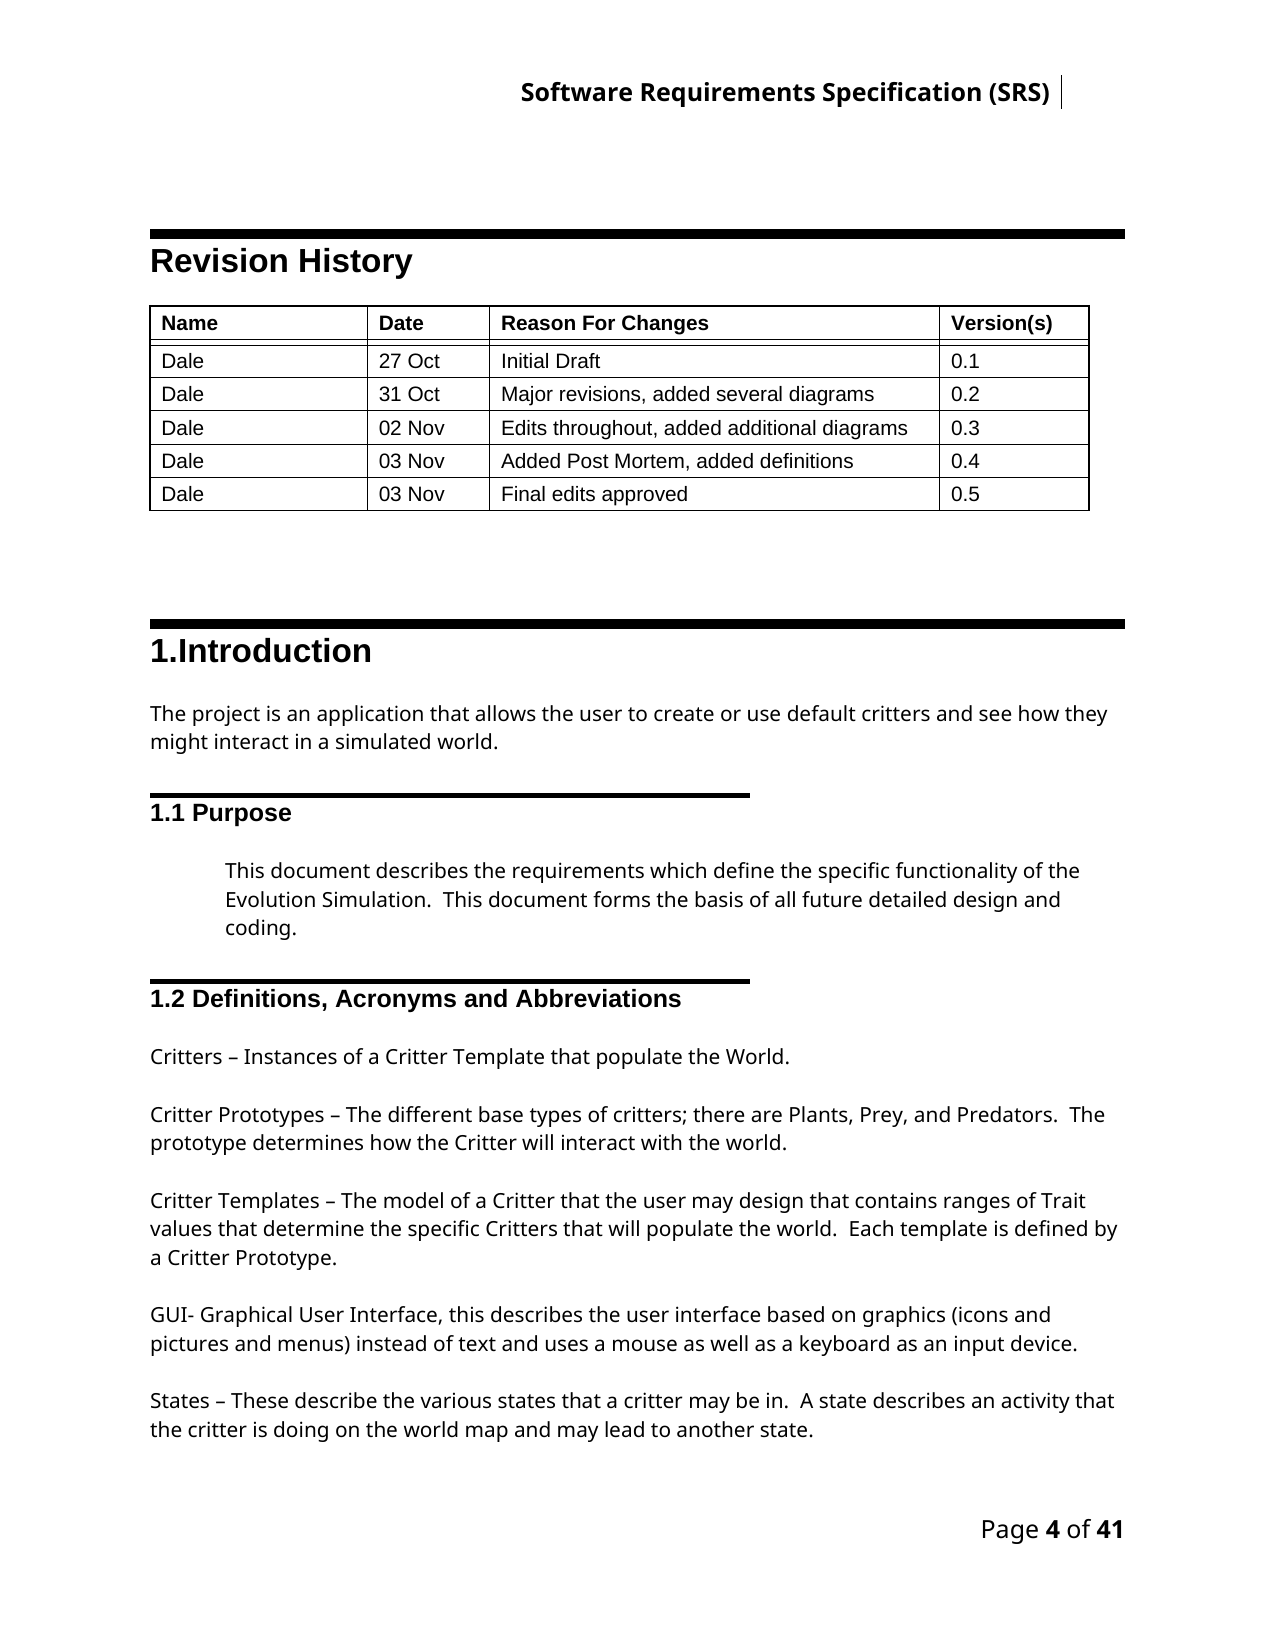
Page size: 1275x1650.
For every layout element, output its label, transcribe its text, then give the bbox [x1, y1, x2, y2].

table_cell 02 Nov [368, 411, 489, 443]
table_cell Added Post Mortem, added definitions [490, 445, 939, 477]
table_cell [368, 340, 489, 345]
text Critter Prototypes – The different base types of critters; there are Plants, Prey, and Predators. The prototype determines how the Critter will interact with the world. [150, 1100, 1125, 1157]
table_header Date [368, 307, 489, 339]
table_header Version(s) [940, 307, 1088, 339]
table_cell 0.5 [940, 478, 1088, 510]
table_cell [151, 340, 367, 345]
text Critters – Instances of a Critter Template that populate the World. [150, 1042, 1125, 1071]
table_cell Dale [151, 378, 367, 410]
text This document describes the requirements which define the specific functionality of the Evolution Simulation. This document forms the basis of all future detailed design and coding. [225, 856, 1125, 942]
table_cell Dale [151, 346, 367, 377]
table_cell 27 Oct [368, 346, 489, 377]
table_cell Edits throughout, added additional diagrams [490, 411, 939, 443]
table_cell 0.4 [940, 445, 1088, 477]
table_cell Initial Draft [490, 346, 939, 377]
table_cell [940, 340, 1088, 345]
table_cell 03 Nov [368, 445, 489, 477]
table_cell 03 Nov [368, 478, 489, 510]
table_cell Dale [151, 411, 367, 443]
subtitle Revision History [150, 239, 1125, 280]
table_cell Final edits approved [490, 478, 939, 510]
text GUI- Graphical User Interface, this describes the user interface based on graphics (icons and pictures and menus) instead of text and uses a mouse as well as a keyboard as an input device. [150, 1300, 1125, 1357]
table_cell 0.2 [940, 378, 1088, 410]
table_cell Dale [151, 445, 367, 477]
text The project is an application that allows the user to create or use default critters and see how they might interact in a simulated world. [150, 699, 1125, 756]
table_cell Major revisions, added several diagrams [490, 378, 939, 410]
table_cell 0.3 [940, 411, 1088, 443]
table_cell [490, 340, 939, 345]
text States – These describe the various states that a critter may be in. A state describes an activity that the critter is doing on the world map and may lead to another state. [150, 1386, 1125, 1443]
table_cell Dale [151, 478, 367, 510]
table_cell 0.1 [940, 346, 1088, 377]
table_header Name [151, 307, 367, 339]
subtitle Introduction [150, 629, 1125, 669]
subtitle Definitions, Acronyms and Abbreviations [150, 984, 750, 1013]
table_header Reason For Changes [490, 307, 939, 339]
table_cell 31 Oct [368, 378, 489, 410]
text Critter Templates – The model of a Critter that the user may design that contains ranges of Trait values that determine the specific Critters that will populate the world. Each template is defined by a Critter Prototype. [150, 1186, 1125, 1271]
subtitle Purpose [150, 798, 750, 827]
